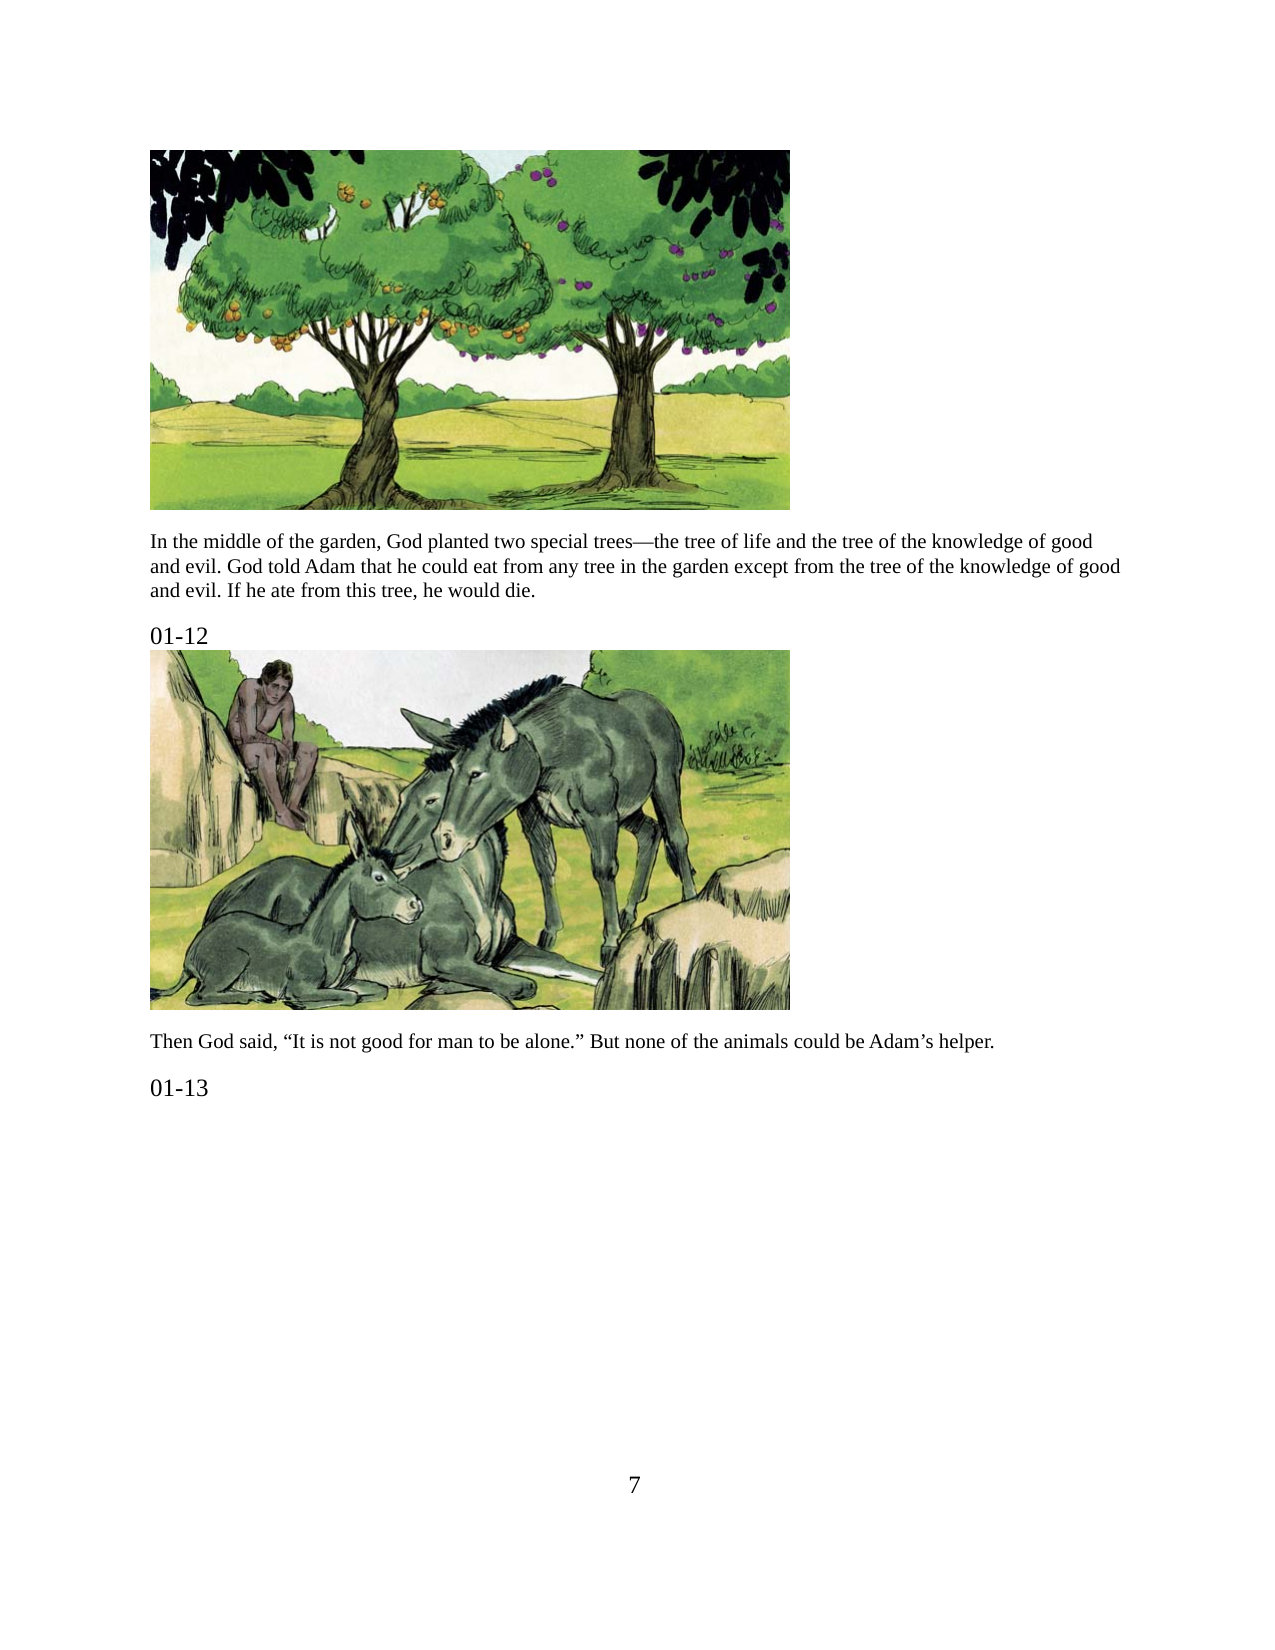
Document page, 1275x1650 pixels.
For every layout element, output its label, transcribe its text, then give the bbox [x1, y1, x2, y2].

subtitle 01-12 [150, 621, 1125, 650]
subtitle 01-13 [150, 1073, 1125, 1102]
text Then God said, “It is not good for man to be alone.” But none of the animals could be Adam’s helper. [150, 1029, 1125, 1053]
picture [150, 150, 790, 510]
picture [150, 650, 790, 1010]
text In the middle of the garden, God planted two special trees—the tree of life and the tree of the knowledge of good and evil. God told Adam that he could eat from any tree in the garden except from the tree of the knowledge of good and evil. If he ate from this tree, he would die. [150, 529, 1125, 602]
